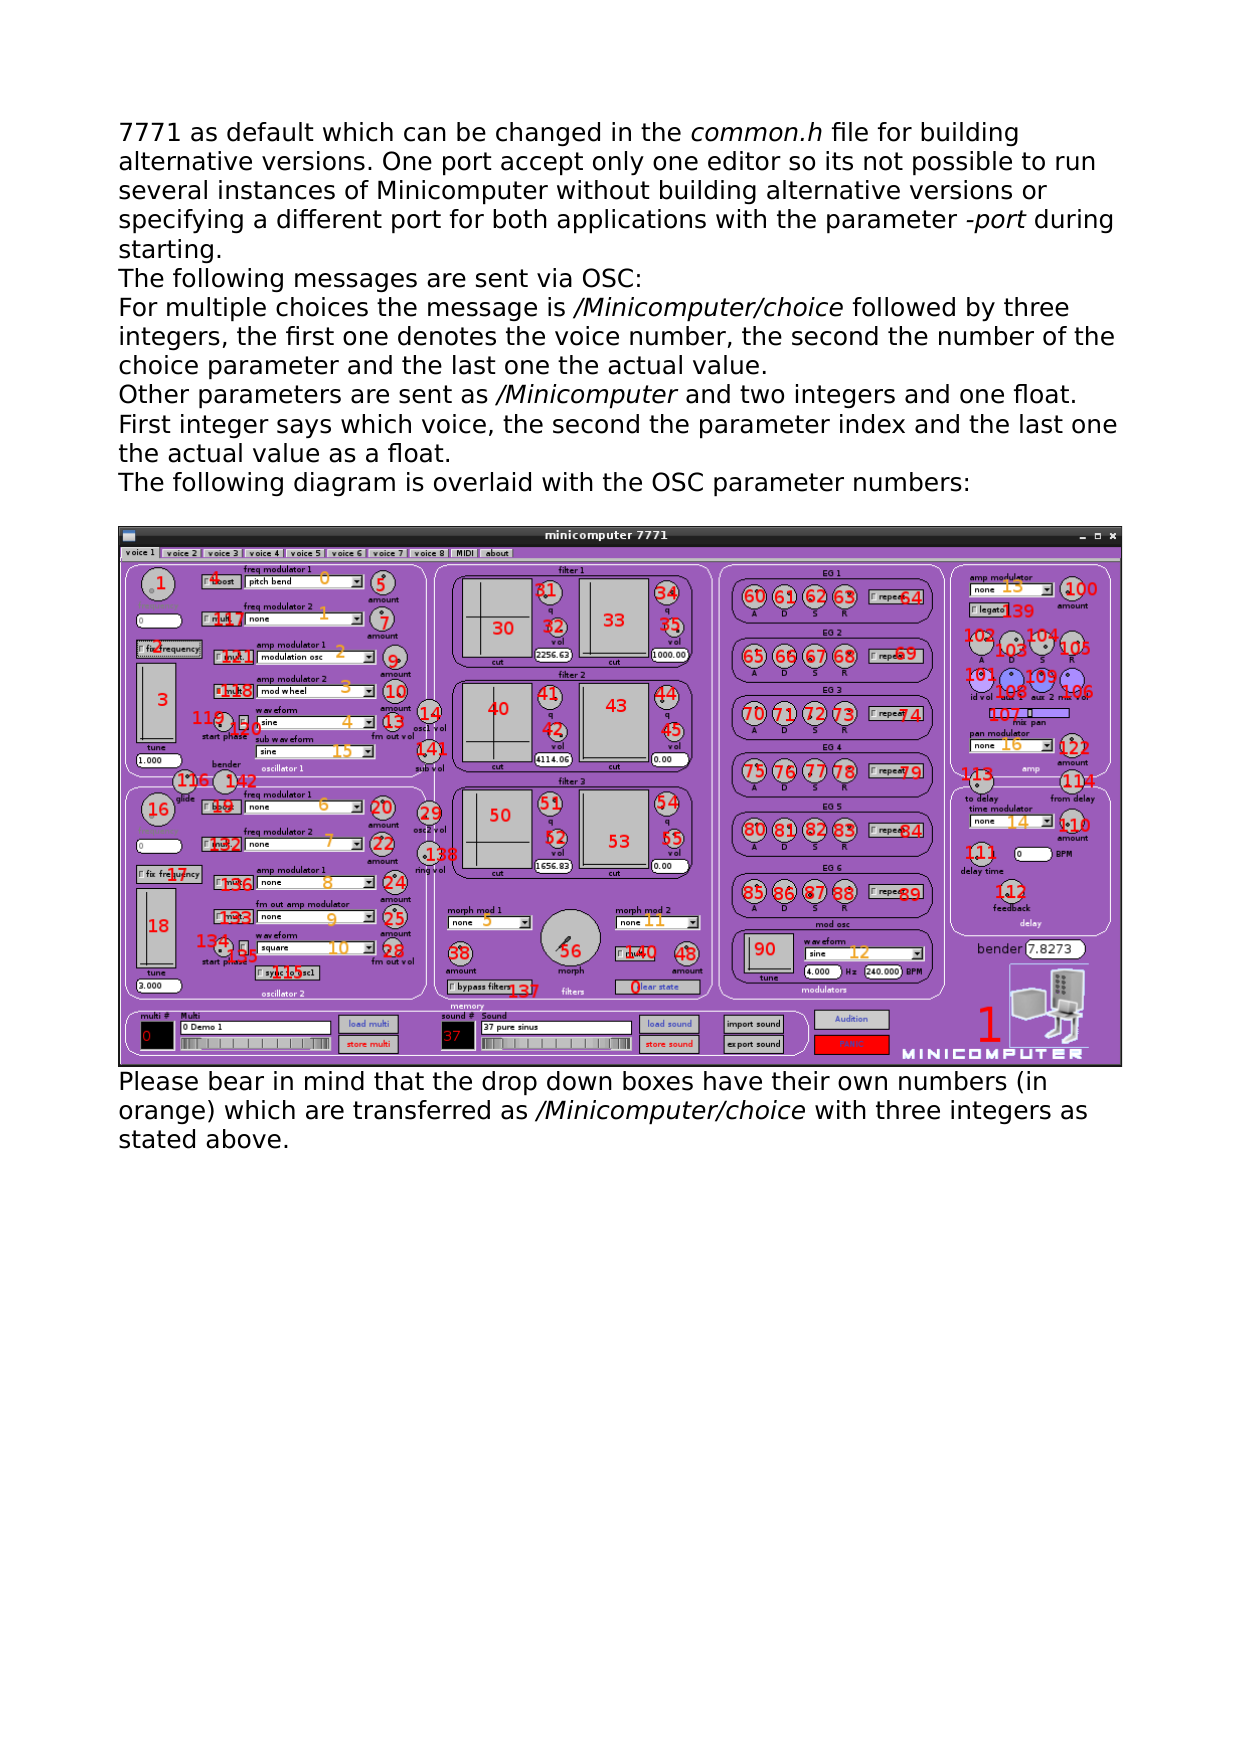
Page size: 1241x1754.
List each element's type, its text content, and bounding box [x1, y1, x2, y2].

text For multiple choices the message is /Minicomputer/choice followed by three integers, the first one denotes the voice number, the second the number of the choice parameter and the last one the actual value. [118, 293, 1122, 381]
text Other parameters are sent as /Minicomputer and two integers and one float. First integer says which voice, the second the parameter index and the last one the actual value as a float. [118, 381, 1122, 468]
text 7771 as default which can be changed in the common.h file for building alternative versions. One port accept only one editor so its not possible to run several instances of Minicomputer without building alternative versions or specifying a different port for both applications with the parameter -port during starting. [118, 118, 1122, 264]
picture [118, 526, 1123, 1067]
text Please bear in mind that the drop down boxes have their own numbers (in orange) which are transferred as /Minicomputer/choice with three integers as stated above. [118, 1067, 1122, 1154]
text The following diagram is overlaid with the OSC parameter numbers: [118, 468, 1122, 497]
text The following messages are sent via OSC: [118, 264, 1122, 293]
